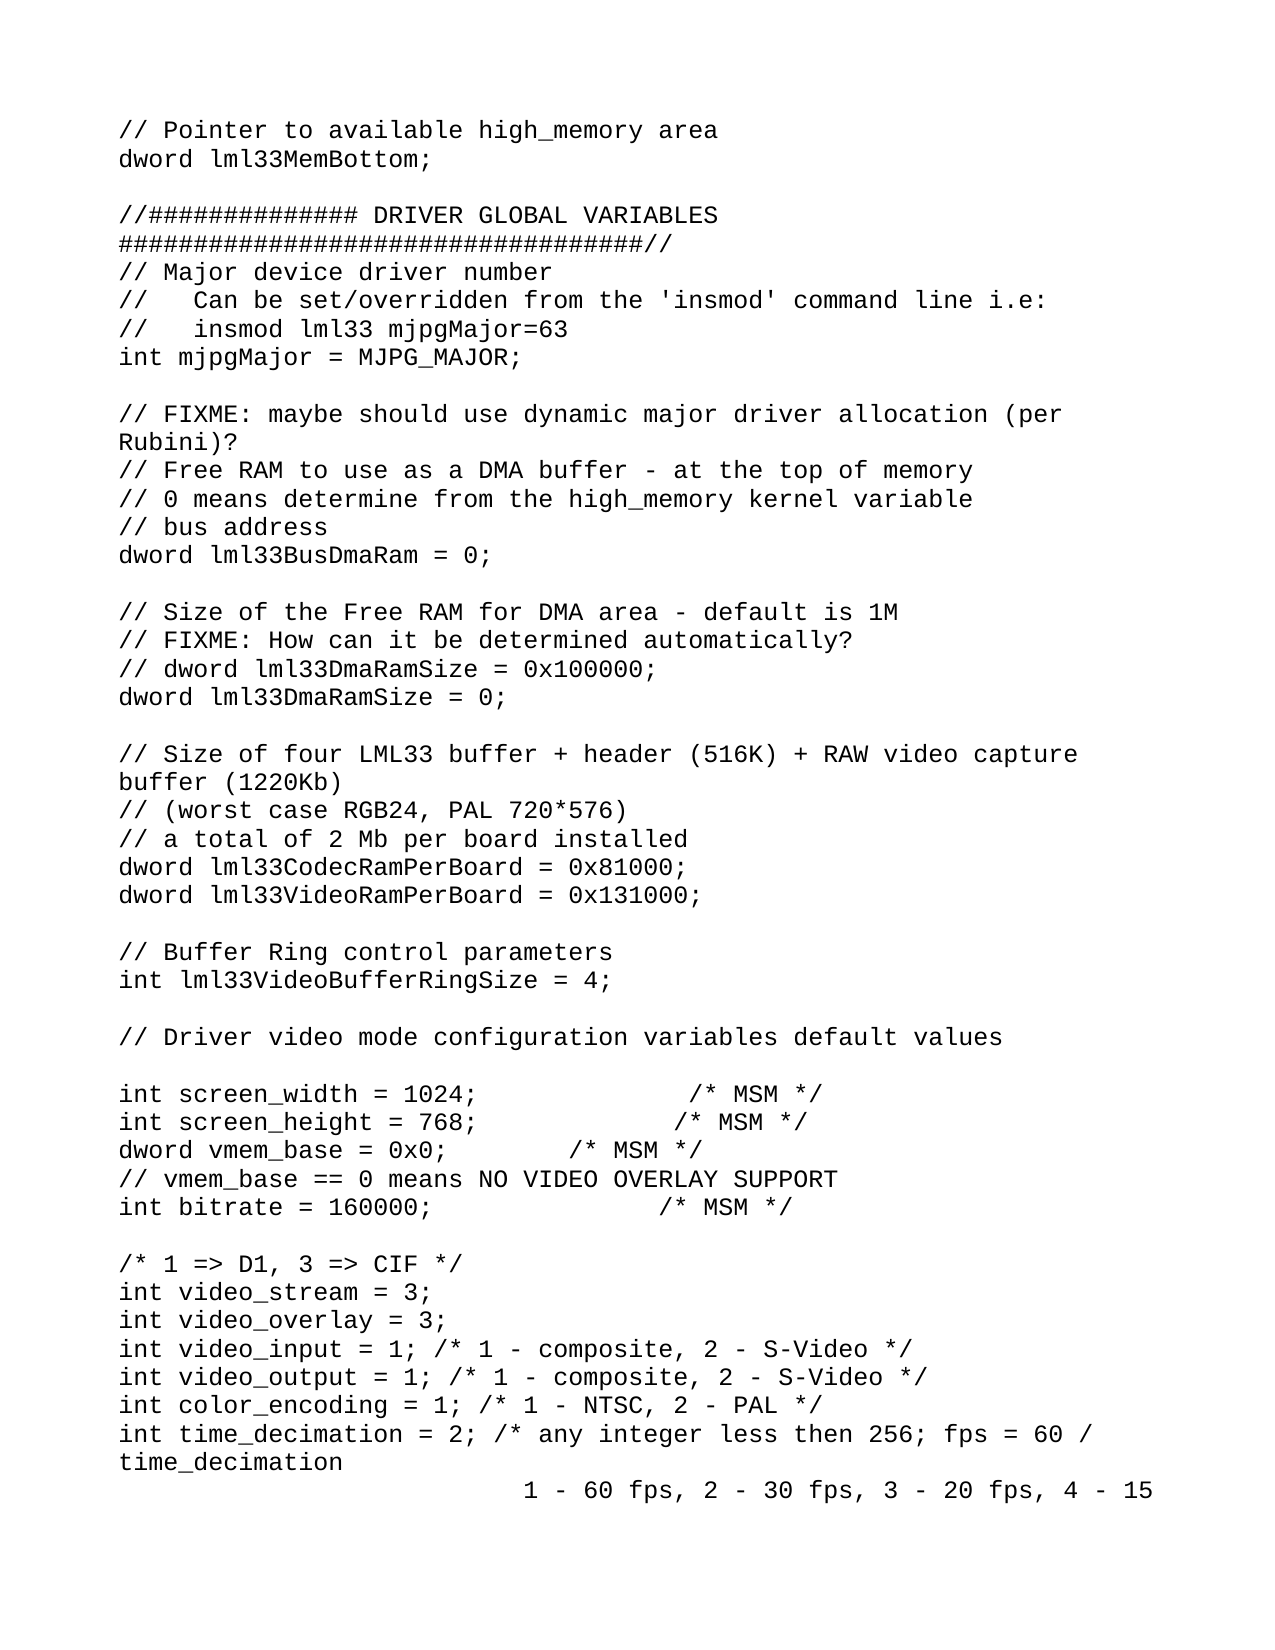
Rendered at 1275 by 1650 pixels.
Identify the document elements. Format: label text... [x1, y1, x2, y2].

text // Major device driver number [118, 260, 1157, 288]
text int video_input = 1; /* 1 - composite, 2 - S-Video */ [118, 1336, 1157, 1365]
text int video_overlay = 3; [118, 1308, 1157, 1336]
text dword lml33MemBottom; [118, 146, 1157, 175]
text // Can be set/overridden from the 'insmod' command line i.e: [118, 288, 1157, 316]
text //############## DRIVER GLOBAL VARIABLES ###################################// [118, 203, 1157, 260]
text // 0 means determine from the high_memory kernel variable [118, 486, 1157, 515]
text dword lml33CodecRamPerBoard = 0x81000; [118, 855, 1157, 883]
text // insmod lml33 mjpgMajor=63 [118, 316, 1157, 345]
text int color_encoding = 1; /* 1 - NTSC, 2 - PAL */ [118, 1393, 1157, 1421]
text int time_decimation = 2; /* any integer less then 256; fps = 60 / time_decimation [118, 1421, 1157, 1478]
text int mjpgMajor = MJPG_MAJOR; [118, 345, 1157, 373]
text // Driver video mode configuration variables default values [118, 1025, 1157, 1053]
text // bus address [118, 515, 1157, 543]
text // vmem_base == 0 means NO VIDEO OVERLAY SUPPORT [118, 1166, 1157, 1195]
text // Size of four LML33 buffer + header (516K) + RAW video capture buffer (1220Kb) [118, 741, 1157, 798]
text int screen_height = 768; /* MSM */ [118, 1110, 1157, 1138]
text // Buffer Ring control parameters [118, 940, 1157, 968]
text int screen_width = 1024; /* MSM */ [118, 1081, 1157, 1110]
text int video_stream = 3; [118, 1280, 1157, 1308]
text int video_output = 1; /* 1 - composite, 2 - S-Video */ [118, 1365, 1157, 1393]
text dword lml33DmaRamSize = 0; [118, 685, 1157, 713]
text // dword lml33DmaRamSize = 0x100000; [118, 656, 1157, 685]
text /* 1 => D1, 3 => CIF */ [118, 1251, 1157, 1280]
text // FIXME: How can it be determined automatically? [118, 628, 1157, 656]
text int lml33VideoBufferRingSize = 4; [118, 968, 1157, 996]
text int bitrate = 160000; /* MSM */ [118, 1195, 1157, 1223]
text // Free RAM to use as a DMA buffer - at the top of memory [118, 458, 1157, 486]
text // (worst case RGB24, PAL 720*576) [118, 798, 1157, 826]
text 1 - 60 fps, 2 - 30 fps, 3 - 20 fps, 4 - 15 [118, 1478, 1157, 1506]
text // Pointer to available high_memory area [118, 118, 1157, 146]
text // Size of the Free RAM for DMA area - default is 1M [118, 600, 1157, 628]
text dword vmem_base = 0x0; /* MSM */ [118, 1138, 1157, 1166]
text dword lml33BusDmaRam = 0; [118, 543, 1157, 571]
text // a total of 2 Mb per board installed [118, 826, 1157, 855]
text dword lml33VideoRamPerBoard = 0x131000; [118, 883, 1157, 911]
text // FIXME: maybe should use dynamic major driver allocation (per Rubini)? [118, 401, 1157, 458]
